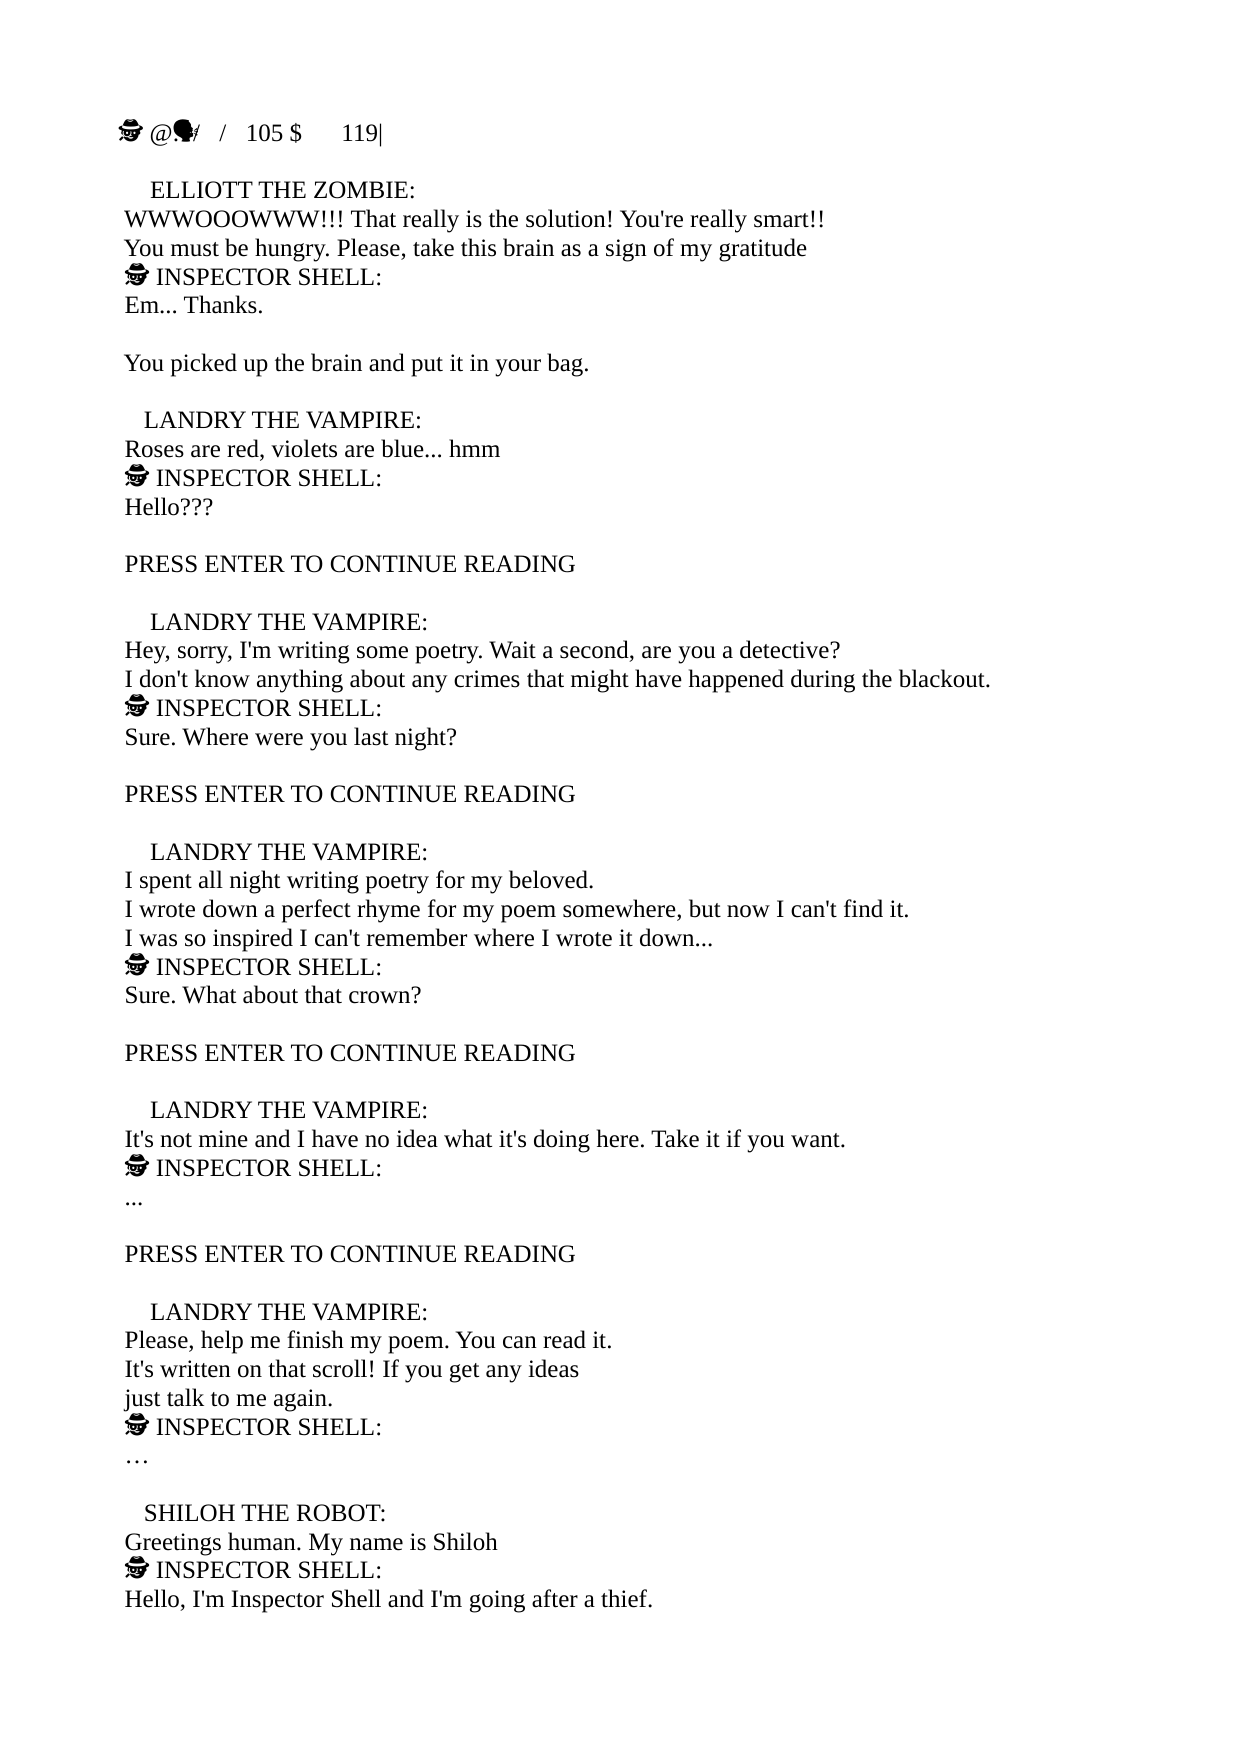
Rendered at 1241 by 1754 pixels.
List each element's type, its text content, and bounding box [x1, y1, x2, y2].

text You picked up the brain and put it in your bag. [118, 348, 1122, 377]
text Em... Thanks. [118, 291, 1122, 319]
text Please, help me finish my poem. You can read it. [118, 1326, 1122, 1354]
text 🕵 INSPECTOR SHELL: [118, 1153, 1122, 1182]
text 🕵 INSPECTOR SHELL: [118, 1556, 1122, 1584]
text 🕵 INSPECTOR SHELL: [118, 952, 1122, 981]
text 🕵 INSPECTOR SHELL: [118, 463, 1122, 492]
text I spent all night writing poetry for my beloved. [118, 866, 1122, 894]
text Hey, sorry, I'm writing some poetry. Wait a second, are you a detective? [118, 636, 1122, 664]
text 🧟 ELLIOTT THE ZOMBIE: [118, 176, 1122, 204]
text ... [118, 1182, 1122, 1211]
text PRESS ENTER TO CONTINUE READING [118, 1239, 1122, 1268]
text 🕵 INSPECTOR SHELL: [118, 262, 1122, 291]
text You must be hungry. Please, take this brain as a sign of my gratitude [118, 233, 1122, 262]
text Hello??? [118, 492, 1122, 521]
text WWWOOOWWW!!! That really is the solution! You're really smart!! [118, 204, 1122, 233]
text 🧛 LANDRY THE VAMPIRE: [118, 607, 1122, 636]
text 🕵 INSPECTOR SHELL: [118, 693, 1122, 722]
text 🧛 LANDRY THE VAMPIRE: [118, 1096, 1122, 1124]
text PRESS ENTER TO CONTINUE READING [118, 1038, 1122, 1067]
text Greetings human. My name is Shiloh [118, 1527, 1122, 1556]
text Sure. Where were you last night? [118, 722, 1122, 751]
text just talk to me again. [118, 1383, 1122, 1412]
text PRESS ENTER TO CONTINUE READING [118, 549, 1122, 578]
text 🤖 SHILOH THE ROBOT: [118, 1498, 1122, 1527]
text 🧛 LANDRY THE VAMPIRE: [118, 406, 1122, 434]
text PRESS ENTER TO CONTINUE READING [118, 779, 1122, 808]
text Roses are red, violets are blue... hmm [118, 434, 1122, 463]
text … [118, 1441, 1122, 1469]
text Sure. What about that crown? [118, 981, 1122, 1009]
text I wrote down a perfect rhyme for my poem somewhere, but now I can't find it. [118, 894, 1122, 923]
text It's written on that scroll! If you get any ideas [118, 1354, 1122, 1383]
text I don't know anything about any crimes that might have happened during the blackout. [118, 664, 1122, 693]
text 🧛 LANDRY THE VAMPIRE: [118, 837, 1122, 866]
text It's not mine and I have no idea what it's doing here. Take it if you want. [118, 1124, 1122, 1153]
text Hello, I'm Inspector Shell and I'm going after a thief. [118, 1584, 1122, 1613]
text I was so inspired I can't remember where I wrote it down... [118, 923, 1122, 952]
text 🕵 INSPECTOR SHELL: [118, 1412, 1122, 1441]
text 🕵 @🏰:~/🚪/🚪105 $ 🗣 119|🧟 [118, 118, 1122, 147]
text 🧛 LANDRY THE VAMPIRE: [118, 1297, 1122, 1326]
